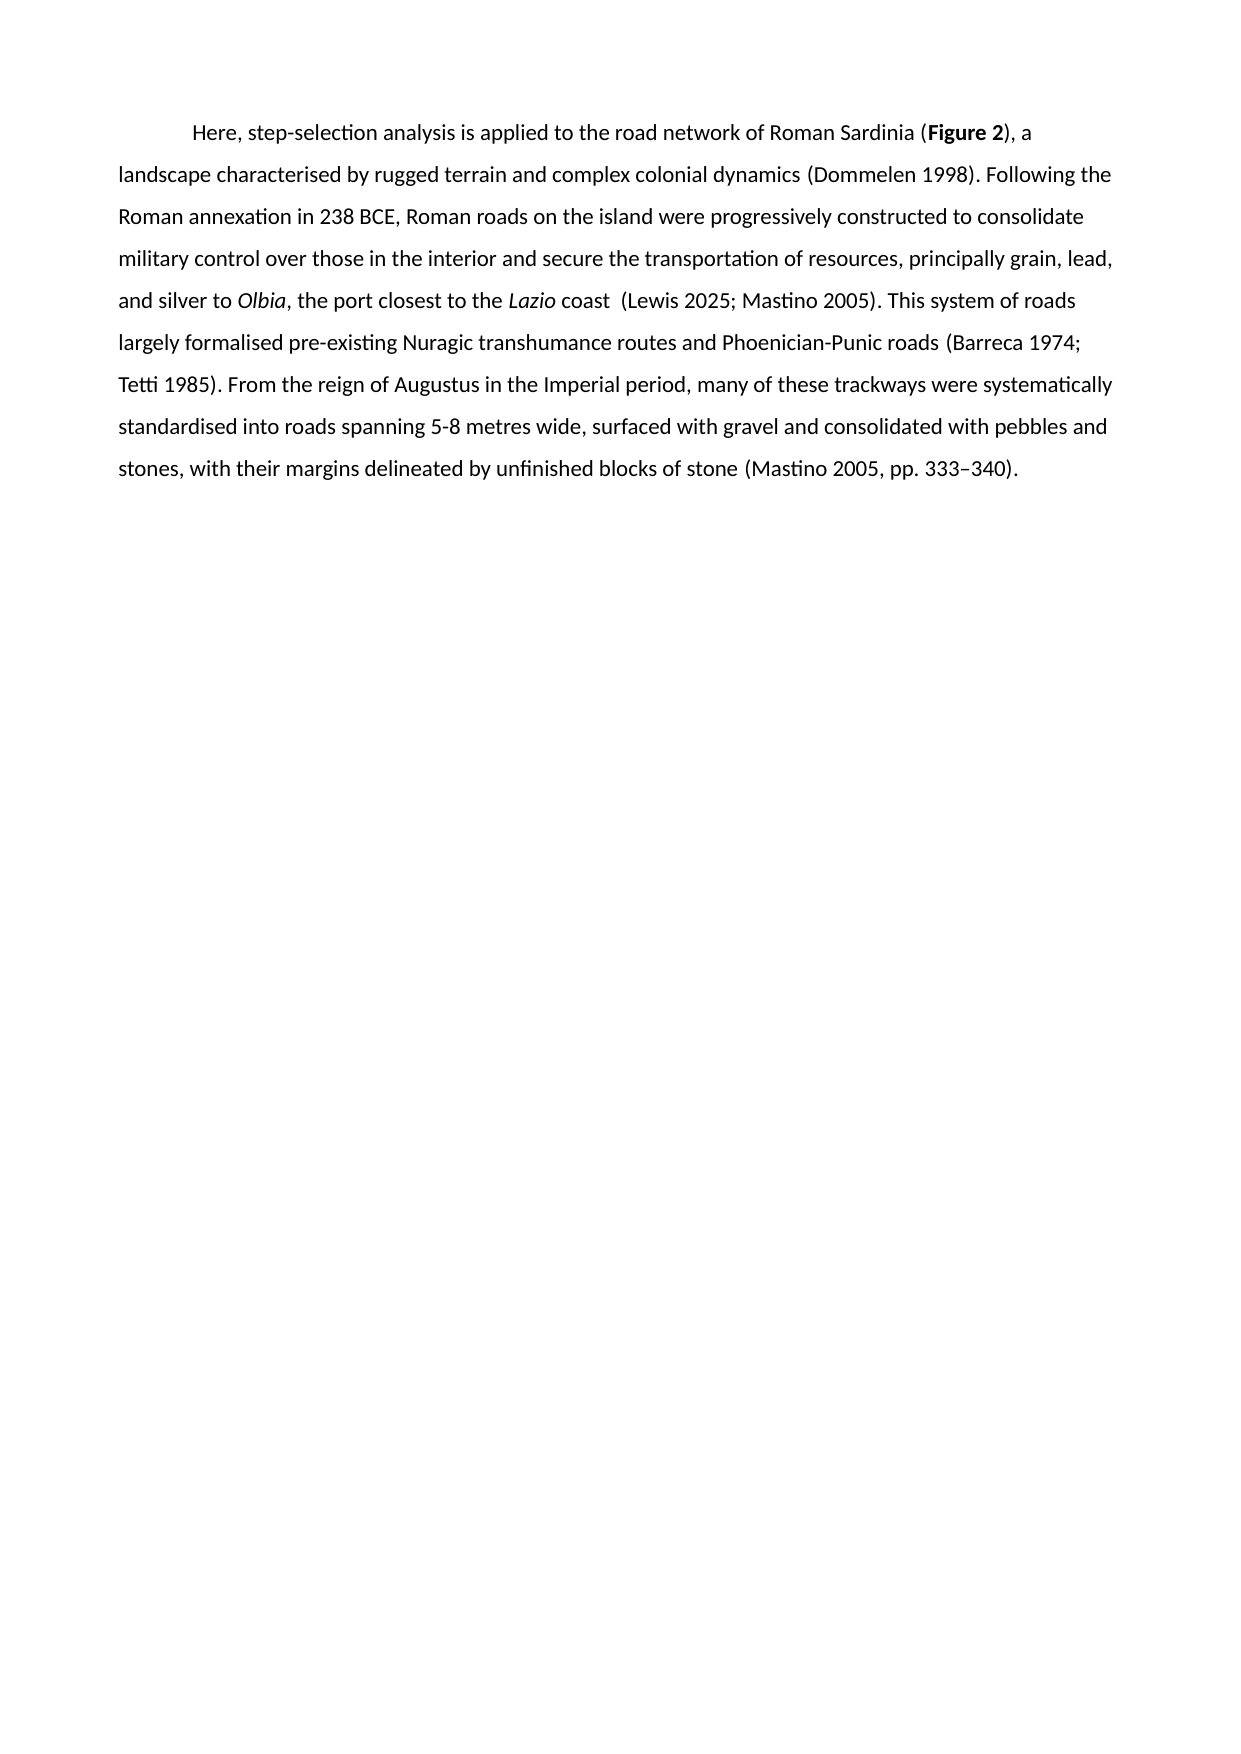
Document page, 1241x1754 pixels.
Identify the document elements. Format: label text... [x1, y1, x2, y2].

text Here, step-selection analysis is applied to the road network of Roman Sardinia (Figure 2), a landscape characterised by rugged terrain and complex colonial dynamics (Dommelen 1998). Following the Roman annexation in 238 BCE, Roman roads on the island were progressively constructed to consolidate military control over those in the interior and secure the transportation of resources, principally grain, lead, and silver to Olbia, the port closest to the Lazio coast (Lewis 2025; Mastino 2005). This system of roads largely formalised pre-existing Nuragic transhumance routes and Phoenician-Punic roads (Barreca 1974; Tetti 1985). From the reign of Augustus in the Imperial period, many of these trackways were systematically standardised into roads spanning 5-8 metres wide, surfaced with gravel and consolidated with pebbles and stones, with their margins delineated by unfinished blocks of stone (Mastino 2005, pp. 333–340). [118, 118, 1122, 482]
